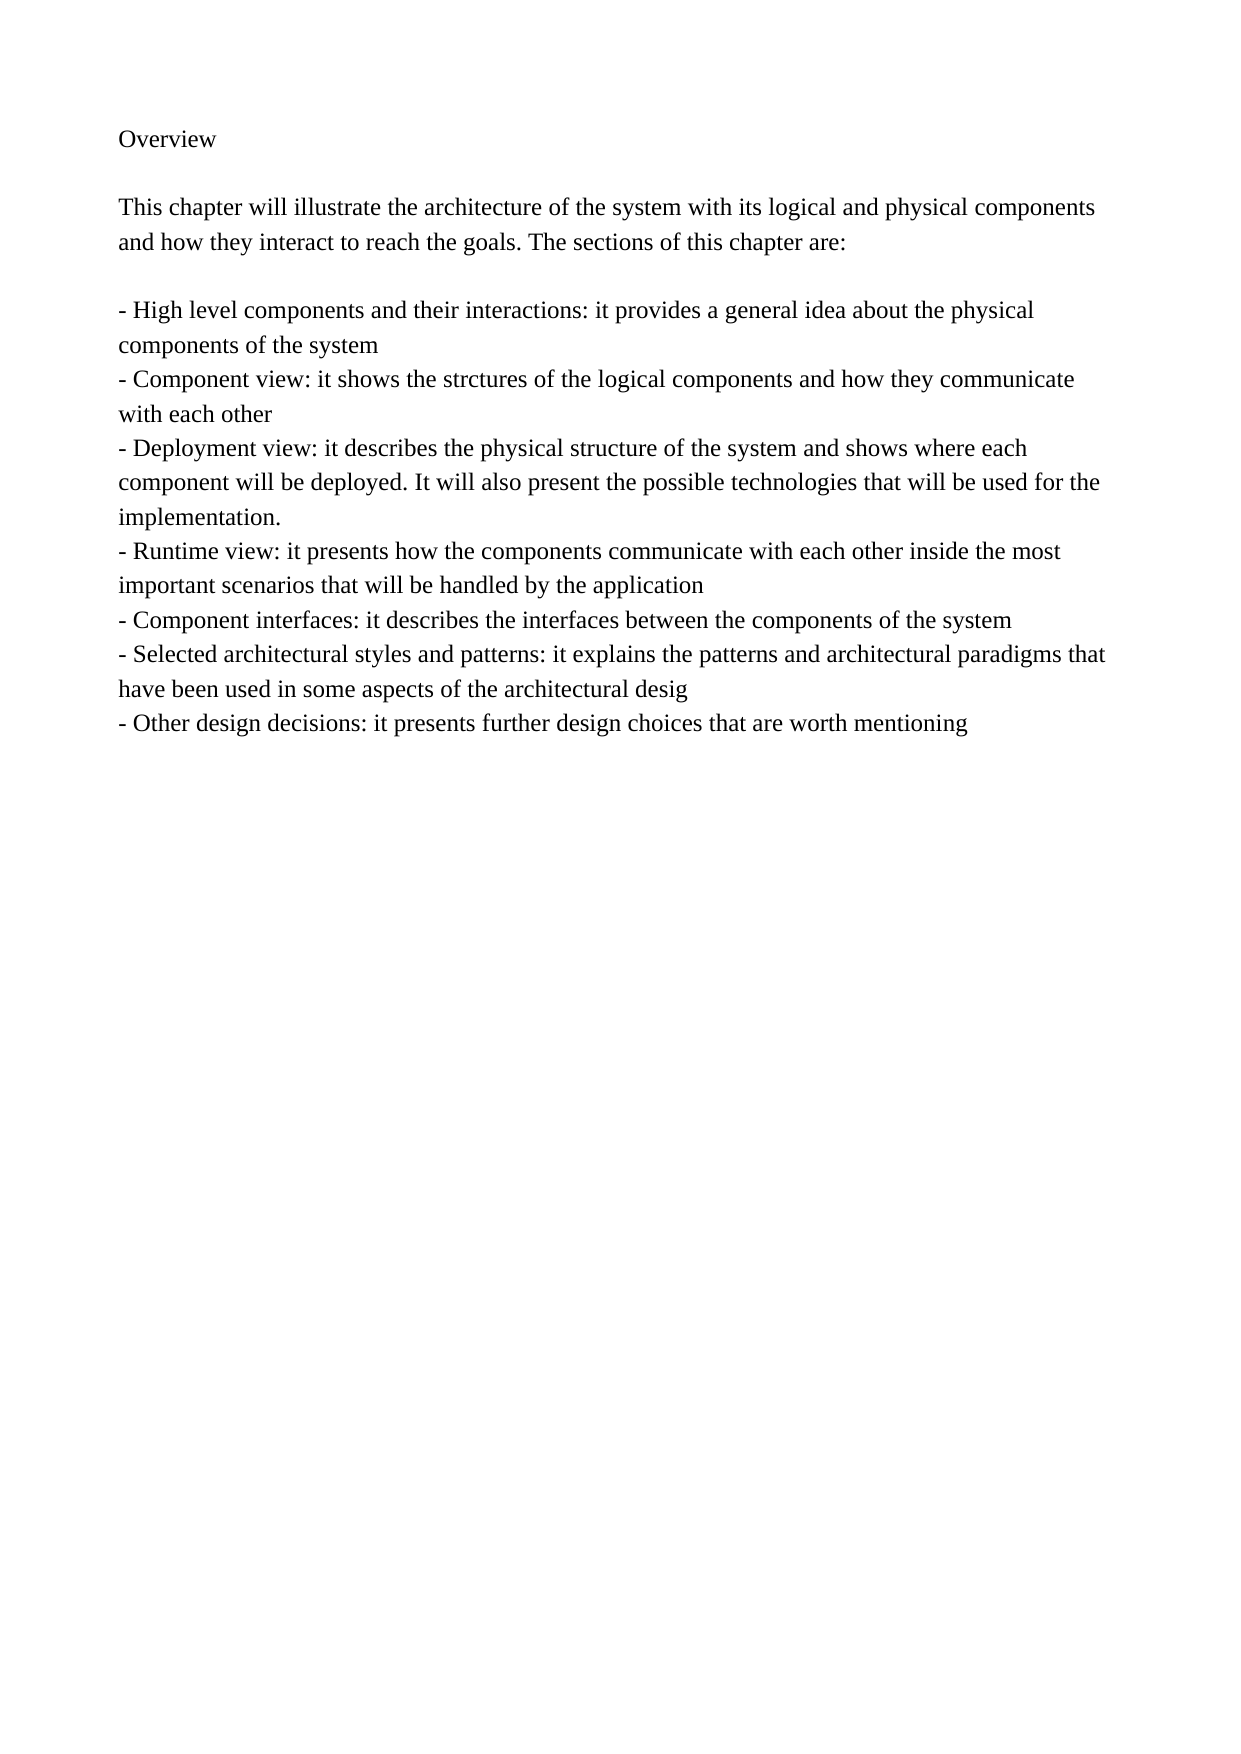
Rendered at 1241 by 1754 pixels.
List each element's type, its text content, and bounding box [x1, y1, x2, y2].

text - Component view: it shows the strctures of the logical components and how they communicate with each other [118, 359, 1122, 427]
text Overview [118, 118, 1122, 152]
text - Other design decisions: it presents further design choices that are worth mentioning [118, 702, 1122, 737]
text - Component interfaces: it describes the interfaces between the components of the system [118, 599, 1122, 634]
text This chapter will illustrate the architecture of the system with its logical and physical components and how they interact to reach the goals. The sections of this chapter are: [118, 187, 1122, 256]
text - Runtime view: it presents how the components communicate with each other inside the most important scenarios that will be handled by the application [118, 531, 1122, 599]
text - Deployment view: it describes the physical structure of the system and shows where each component will be deployed. It will also present the possible technologies that will be used for the implementation. [118, 427, 1122, 531]
text - High level components and their interactions: it provides a general idea about the physical components of the system [118, 290, 1122, 359]
text - Selected architectural styles and patterns: it explains the patterns and architectural paradigms that have been used in some aspects of the architectural desig [118, 634, 1122, 702]
